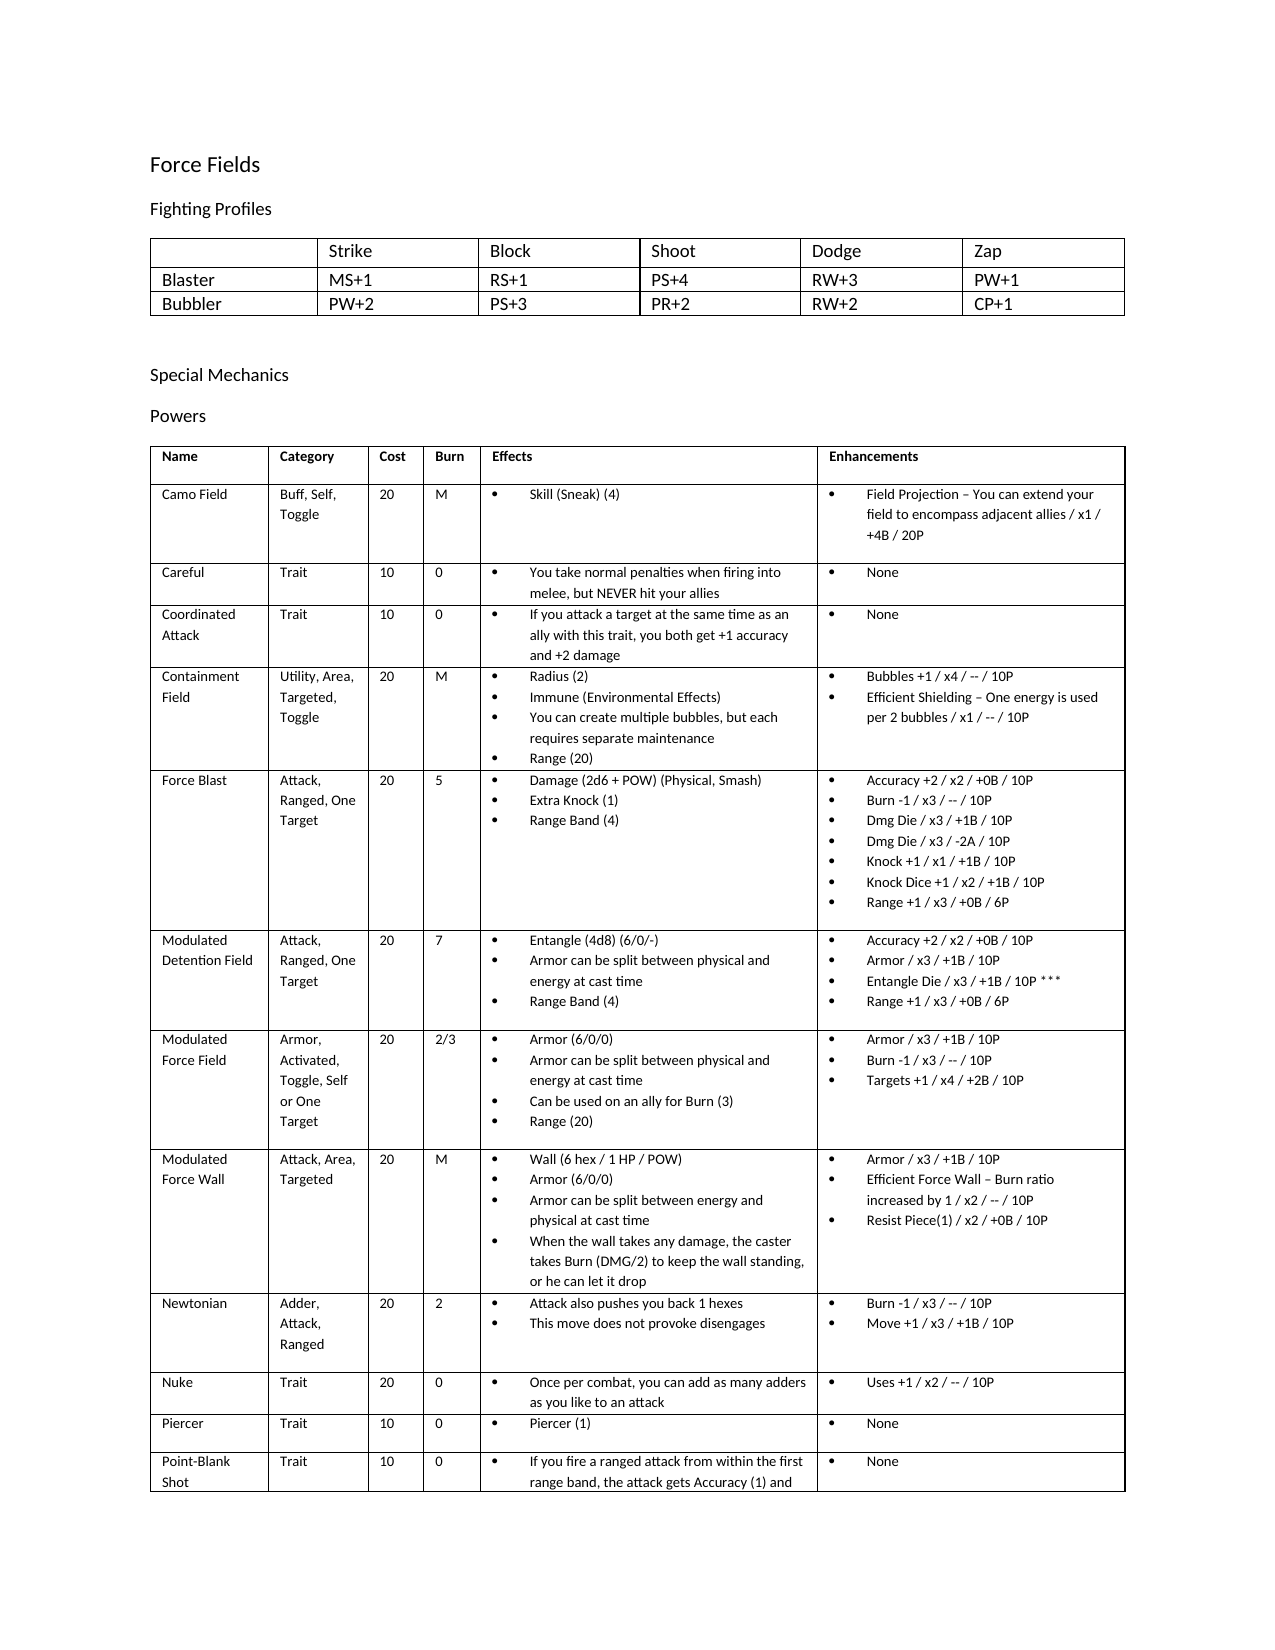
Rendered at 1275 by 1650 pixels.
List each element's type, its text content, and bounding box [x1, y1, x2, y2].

table_cell Modulated Detention Field [151, 931, 268, 1029]
table_cell 20 [369, 1150, 423, 1293]
table_cell Utility, Area, Targeted, Toggle [269, 668, 368, 770]
table_cell Trait [269, 606, 368, 667]
table_header Enhancements [818, 447, 1124, 484]
table_cell 10 [369, 564, 423, 604]
table_cell 20 [369, 771, 423, 930]
table_cell 0 [424, 1373, 480, 1414]
table_cell Trait [269, 1453, 368, 1491]
table_cell CP+1 [963, 292, 1124, 315]
table_header Effects [481, 447, 817, 484]
text Fighting Profiles [150, 197, 1125, 220]
table_cell Attack also pushes you back 1 hexes This move does not provoke disengages [481, 1294, 817, 1372]
table_cell Accuracy +2 / x2 / +0B / 10P Armor / x3 / +1B / 10P Entangle Die / x3 / +1B / 10P *** Range +1 / x3 / +0B / 6P [818, 931, 1124, 1029]
table_cell M [424, 1150, 480, 1293]
table_cell 0 [424, 564, 480, 604]
table_cell None [818, 564, 1124, 604]
table_cell Trait [269, 1415, 368, 1452]
table_cell PR+2 [641, 292, 800, 315]
table_cell Coordinated Attack [151, 606, 268, 667]
table_header Category [269, 447, 368, 484]
table_cell None [818, 1453, 1124, 1491]
table_cell Camo Field [151, 485, 268, 563]
table_cell 5 [424, 771, 480, 930]
table_cell Modulated Force Wall [151, 1150, 268, 1293]
table_cell Armor (6/0/0) Armor can be split between physical and energy at cast time Can be used on an ally for Burn (3) Range (20) [481, 1031, 817, 1149]
table_cell None [818, 606, 1124, 667]
table_cell 20 [369, 1294, 423, 1372]
table_cell 0 [424, 606, 480, 667]
table_cell PW+1 [963, 268, 1124, 291]
table_cell RS+1 [479, 268, 639, 291]
table_cell Once per combat, you can add as many adders as you like to an attack [481, 1373, 817, 1414]
table_cell PS+4 [641, 268, 800, 291]
table_cell 20 [369, 485, 423, 563]
table_cell Point-Blank Shot [151, 1453, 268, 1491]
table_cell Containment Field [151, 668, 268, 770]
table_cell Uses +1 / x2 / -- / 10P [818, 1373, 1124, 1414]
table_cell MS+1 [318, 268, 478, 291]
table_cell Armor / x3 / +1B / 10P Efficient Force Wall – Burn ratio increased by 1 / x2 / -- / 10P Resist Piece(1) / x2 / +0B / 10P [818, 1150, 1124, 1293]
table_cell 0 [424, 1415, 480, 1452]
table_cell 20 [369, 668, 423, 770]
table_header Cost [369, 447, 423, 484]
table_cell 10 [369, 606, 423, 667]
table_cell Skill (Sneak) (4) [481, 485, 817, 563]
table_cell 20 [369, 931, 423, 1029]
table_cell Bubbler [151, 292, 317, 315]
table_cell M [424, 485, 480, 563]
table_cell Blaster [151, 268, 317, 291]
table_cell Attack, Ranged, One Target [269, 771, 368, 930]
table_cell Armor, Activated, Toggle, Self or One Target [269, 1031, 368, 1149]
text Powers [150, 404, 1125, 427]
table_cell PS+3 [479, 292, 639, 315]
table_cell Careful [151, 564, 268, 604]
table_cell Buff, Self, Toggle [269, 485, 368, 563]
table_cell Armor / x3 / +1B / 10P Burn -1 / x3 / -- / 10P Targets +1 / x4 / +2B / 10P [818, 1031, 1124, 1149]
text Force Fields [150, 150, 1125, 178]
table_cell Field Projection – You can extend your field to encompass adjacent allies / x1 / +4B / 20P [818, 485, 1124, 563]
table_cell 20 [369, 1373, 423, 1414]
table_cell Wall (6 hex / 1 HP / POW) Armor (6/0/0) Armor can be split between energy and physical at cast time When the wall takes any damage, the caster takes Burn (DMG/2) to keep the wall standing, or he can let it drop [481, 1150, 817, 1293]
table_cell Radius (2) Immune (Environmental Effects) You can create multiple bubbles, but each requires separate maintenance Range (20) [481, 668, 817, 770]
table_header [151, 239, 317, 267]
table_cell Entangle (4d8) (6/0/-) Armor can be split between physical and energy at cast time Range Band (4) [481, 931, 817, 1029]
table_cell Piercer [151, 1415, 268, 1452]
table_cell 20 [369, 1031, 423, 1149]
table_cell Damage (2d6 + POW) (Physical, Smash) Extra Knock (1) Range Band (4) [481, 771, 817, 930]
table_cell None [818, 1415, 1124, 1452]
table_cell Attack, Ranged, One Target [269, 931, 368, 1029]
table_cell 0 [424, 1453, 480, 1491]
table_cell RW+3 [801, 268, 962, 291]
table_header Dodge [801, 239, 962, 267]
table_cell Bubbles +1 / x4 / -- / 10P Efficient Shielding – One energy is used per 2 bubbles / x1 / -- / 10P [818, 668, 1124, 770]
table_cell Trait [269, 1373, 368, 1414]
table_header Burn [424, 447, 480, 484]
table_cell Attack, Area, Targeted [269, 1150, 368, 1293]
table_header Name [151, 447, 268, 484]
table_cell Nuke [151, 1373, 268, 1414]
table_cell 10 [369, 1453, 423, 1491]
table_header Block [479, 239, 639, 267]
table_cell Newtonian [151, 1294, 268, 1372]
table_header Strike [318, 239, 478, 267]
table_cell Accuracy +2 / x2 / +0B / 10P Burn -1 / x3 / -- / 10P Dmg Die / x3 / +1B / 10P Dmg Die / x3 / -2A / 10P Knock +1 / x1 / +1B / 10P Knock Dice +1 / x2 / +1B / 10P Range +1 / x3 / +0B / 6P [818, 771, 1124, 930]
table_cell RW+2 [801, 292, 962, 315]
table_cell Force Blast [151, 771, 268, 930]
table_cell Adder, Attack, Ranged [269, 1294, 368, 1372]
table_cell PW+2 [318, 292, 478, 315]
table_cell Piercer (1) [481, 1415, 817, 1452]
table_cell 10 [369, 1415, 423, 1452]
table_cell Trait [269, 564, 368, 604]
table_cell 2/3 [424, 1031, 480, 1149]
table_cell If you attack a target at the same time as an ally with this trait, you both get +1 accuracy and +2 damage [481, 606, 817, 667]
table_cell If you fire a ranged attack from within the first range band, the attack gets Accuracy (1) and Damage (3) [481, 1453, 817, 1491]
table_header Shoot [641, 239, 800, 267]
table_header Zap [963, 239, 1124, 267]
table_cell You take normal penalties when firing into melee, but NEVER hit your allies [481, 564, 817, 604]
table_cell 7 [424, 931, 480, 1029]
table_cell Burn -1 / x3 / -- / 10P Move +1 / x3 / +1B / 10P [818, 1294, 1124, 1372]
table_cell Modulated Force Field [151, 1031, 268, 1149]
text Special Mechanics [150, 363, 1125, 386]
table_cell 2 [424, 1294, 480, 1372]
table_cell M [424, 668, 480, 770]
